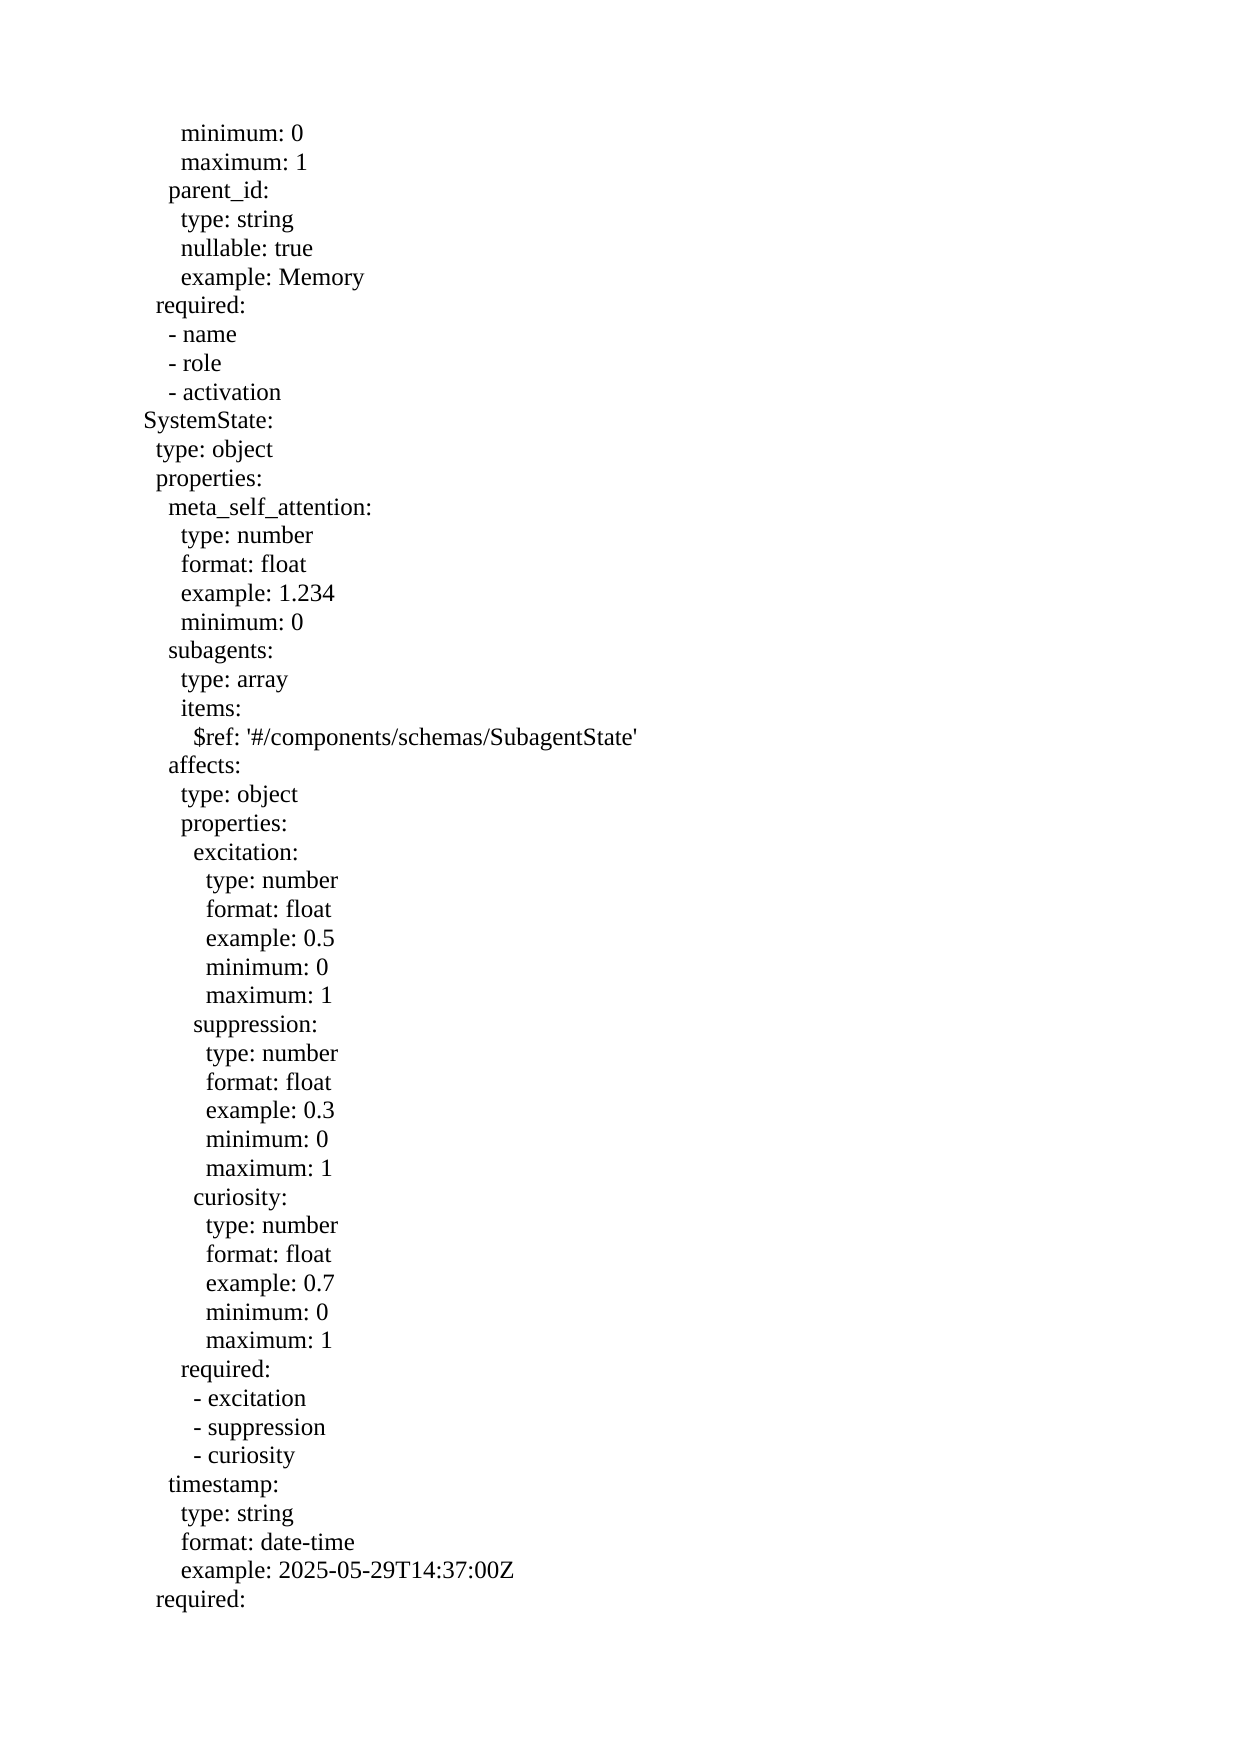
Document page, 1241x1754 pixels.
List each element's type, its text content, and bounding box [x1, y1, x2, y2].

text example: 2025-05-29T14:37:00Z [118, 1556, 1122, 1584]
text - excitation [118, 1383, 1122, 1412]
text type: string [118, 204, 1122, 233]
text required: [118, 1584, 1122, 1613]
text - activation [118, 377, 1122, 406]
text type: number [118, 866, 1122, 894]
text format: float [118, 1067, 1122, 1096]
text affects: [118, 751, 1122, 779]
text maximum: 1 [118, 1326, 1122, 1354]
text suppression: [118, 1009, 1122, 1038]
text required: [118, 291, 1122, 319]
text minimum: 0 [118, 1124, 1122, 1153]
text minimum: 0 [118, 1297, 1122, 1326]
text properties: [118, 808, 1122, 837]
text minimum: 0 [118, 952, 1122, 981]
text subagents: [118, 636, 1122, 664]
text type: array [118, 664, 1122, 693]
text type: object [118, 779, 1122, 808]
text maximum: 1 [118, 981, 1122, 1009]
text meta_self_attention: [118, 492, 1122, 521]
text properties: [118, 463, 1122, 492]
text - role [118, 348, 1122, 377]
text maximum: 1 [118, 147, 1122, 176]
text type: number [118, 521, 1122, 549]
text example: 0.7 [118, 1268, 1122, 1297]
text minimum: 0 [118, 118, 1122, 147]
text type: object [118, 434, 1122, 463]
text format: date-time [118, 1527, 1122, 1556]
text example: 0.3 [118, 1096, 1122, 1124]
text parent_id: [118, 176, 1122, 204]
text excitation: [118, 837, 1122, 866]
text format: float [118, 1239, 1122, 1268]
text items: [118, 693, 1122, 722]
text SystemState: [118, 406, 1122, 434]
text - suppression [118, 1412, 1122, 1441]
text type: number [118, 1038, 1122, 1067]
text minimum: 0 [118, 607, 1122, 636]
text timestamp: [118, 1469, 1122, 1498]
text required: [118, 1354, 1122, 1383]
text nullable: true [118, 233, 1122, 262]
text type: string [118, 1498, 1122, 1527]
text type: number [118, 1211, 1122, 1239]
text - name [118, 319, 1122, 348]
text - curiosity [118, 1441, 1122, 1469]
text example: 1.234 [118, 578, 1122, 607]
text example: 0.5 [118, 923, 1122, 952]
text format: float [118, 549, 1122, 578]
text maximum: 1 [118, 1153, 1122, 1182]
text curiosity: [118, 1182, 1122, 1211]
text $ref: '#/components/schemas/SubagentState' [118, 722, 1122, 751]
text format: float [118, 894, 1122, 923]
text example: Memory [118, 262, 1122, 291]
